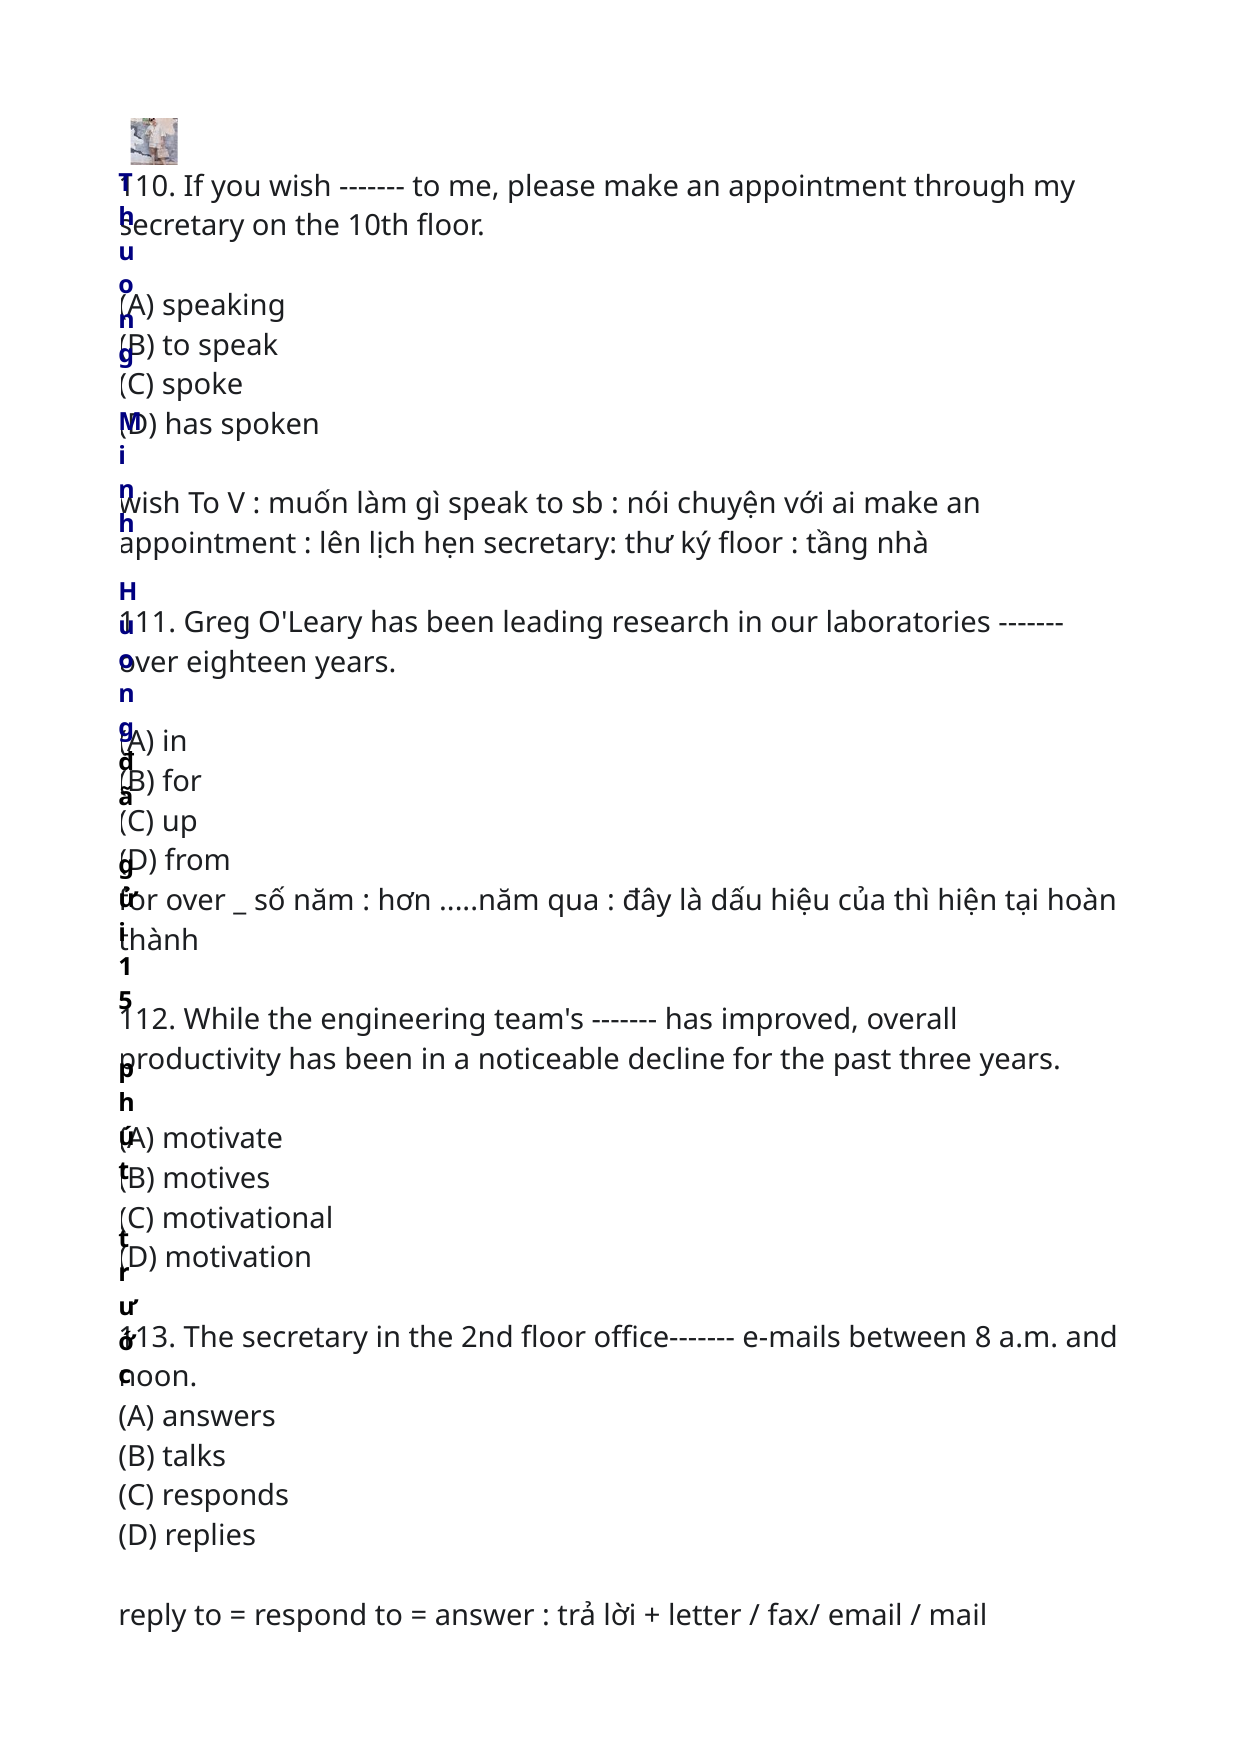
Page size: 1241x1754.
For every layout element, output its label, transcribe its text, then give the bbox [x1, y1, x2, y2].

text (A) speaking [121, 284, 1122, 324]
text (B) talks [118, 1435, 1122, 1475]
text (B) motives [121, 1157, 1122, 1197]
text reply to = respond to = answer : trả lời + letter / fax/ email / mail [118, 1594, 1122, 1633]
text 111. Greg O'Leary has been leading research in our laboratories ------- over eighteen years. [121, 602, 1122, 681]
text (A) answers [118, 1395, 1122, 1435]
text (B) for [122, 769, 130, 787]
text (B) to speak [121, 324, 1122, 363]
text (C) responds [118, 1475, 1122, 1514]
text (C) up [121, 800, 1122, 840]
text 110. If you wish ------- to me, please make an appointment through my secretary on the 10th floor. [121, 165, 1122, 244]
text for over _ số năm : hơn .....năm qua : đây là dấu hiệu của thì hiện tại hoàn thành [121, 879, 1122, 959]
text (D) from [121, 840, 1122, 879]
text (A) motivate [121, 1117, 1122, 1157]
text (B) for [123, 760, 1122, 800]
text (D) has spoken [121, 403, 1122, 443]
text (D) replies [118, 1514, 1122, 1554]
picture [130, 118, 178, 165]
text 112. While the engineering team's ------- has improved, overall productivity has been in a noticeable decline for the past three years. [121, 998, 1122, 1078]
text (C) motivational [121, 1197, 1122, 1237]
text (C) spoke [121, 363, 1122, 403]
text (D) motivation [122, 1237, 1122, 1276]
text wish To V : muốn làm gì speak to sb : nói chuyện với ai make an appointment : lên lịch hẹn secretary: thư ký floor : tầng nhà [121, 482, 1122, 562]
text 113. The secretary in the 2nd floor office------- e-mails between 8 a.m. and noon. [118, 1316, 1122, 1395]
text (A) in [121, 721, 1122, 760]
